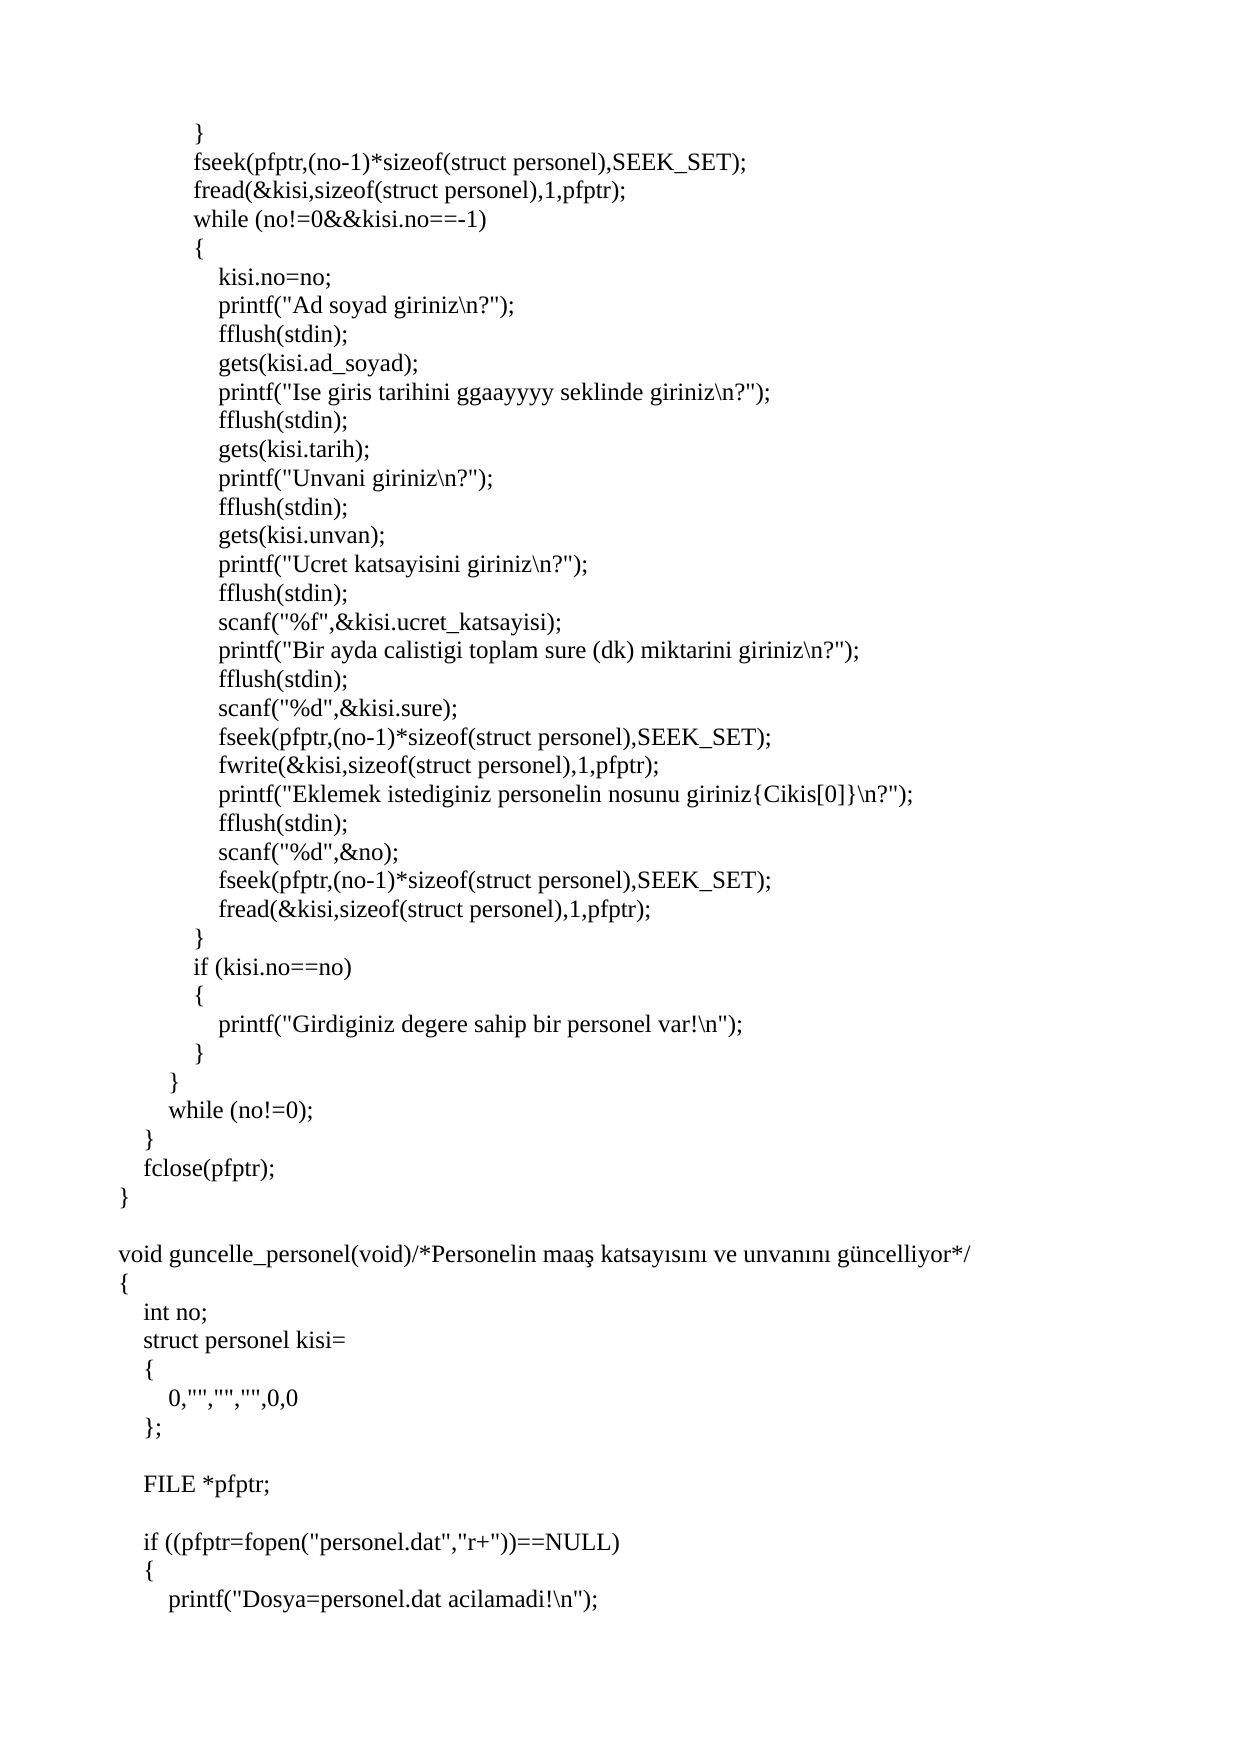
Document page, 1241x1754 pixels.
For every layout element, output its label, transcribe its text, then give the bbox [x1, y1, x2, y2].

text printf("Unvani giriniz\n?"); [118, 463, 1122, 492]
text gets(kisi.tarih); [118, 434, 1122, 463]
text printf("Ucret katsayisini giriniz\n?"); [118, 549, 1122, 578]
text gets(kisi.unvan); [118, 521, 1122, 549]
text scanf("%d",&no); [118, 837, 1122, 866]
text while (no!=0); [118, 1096, 1122, 1124]
text printf("Dosya=personel.dat acilamadi!\n"); [118, 1584, 1122, 1613]
text gets(kisi.ad_soyad); [118, 348, 1122, 377]
text struct personel kisi= [118, 1326, 1122, 1354]
text fread(&kisi,sizeof(struct personel),1,pfptr); [118, 176, 1122, 204]
text fflush(stdin); [118, 664, 1122, 693]
text { [118, 233, 1122, 262]
text { [118, 1556, 1122, 1584]
text fflush(stdin); [118, 578, 1122, 607]
text while (no!=0&&kisi.no==-1) [118, 204, 1122, 233]
text { [118, 1354, 1122, 1383]
text fseek(pfptr,(no-1)*sizeof(struct personel),SEEK_SET); [118, 722, 1122, 751]
text printf("Eklemek istediginiz personelin nosunu giriniz{Cikis[0]}\n?"); [118, 779, 1122, 808]
text 0,"","","",0,0 [118, 1383, 1122, 1412]
text fwrite(&kisi,sizeof(struct personel),1,pfptr); [118, 751, 1122, 779]
text } [118, 1038, 1122, 1067]
text int no; [118, 1297, 1122, 1326]
text { [118, 981, 1122, 1009]
text } [118, 1182, 1122, 1211]
text void guncelle_personel(void)/*Personelin maaş katsayısını ve unvanını güncelliyor*/ [118, 1239, 1122, 1268]
text kisi.no=no; [118, 262, 1122, 291]
text } [118, 118, 1122, 147]
text fread(&kisi,sizeof(struct personel),1,pfptr); [118, 894, 1122, 923]
text }; [118, 1412, 1122, 1441]
text printf("Girdiginiz degere sahip bir personel var!\n"); [118, 1009, 1122, 1038]
text scanf("%f",&kisi.ucret_katsayisi); [118, 607, 1122, 636]
text printf("Ad soyad giriniz\n?"); [118, 291, 1122, 319]
text } [118, 1124, 1122, 1153]
text if (kisi.no==no) [118, 952, 1122, 981]
text } [118, 923, 1122, 952]
text fflush(stdin); [118, 319, 1122, 348]
text if ((pfptr=fopen("personel.dat","r+"))==NULL) [118, 1527, 1122, 1556]
text { [118, 1268, 1122, 1297]
text fclose(pfptr); [118, 1153, 1122, 1182]
text printf("Bir ayda calistigi toplam sure (dk) miktarini giriniz\n?"); [118, 636, 1122, 664]
text fflush(stdin); [118, 808, 1122, 837]
text printf("Ise giris tarihini ggaayyyy seklinde giriniz\n?"); [118, 377, 1122, 406]
text FILE *pfptr; [118, 1469, 1122, 1498]
text fflush(stdin); [118, 406, 1122, 434]
text fseek(pfptr,(no-1)*sizeof(struct personel),SEEK_SET); [118, 866, 1122, 894]
text scanf("%d",&kisi.sure); [118, 693, 1122, 722]
text fflush(stdin); [118, 492, 1122, 521]
text } [118, 1067, 1122, 1096]
text fseek(pfptr,(no-1)*sizeof(struct personel),SEEK_SET); [118, 147, 1122, 176]
